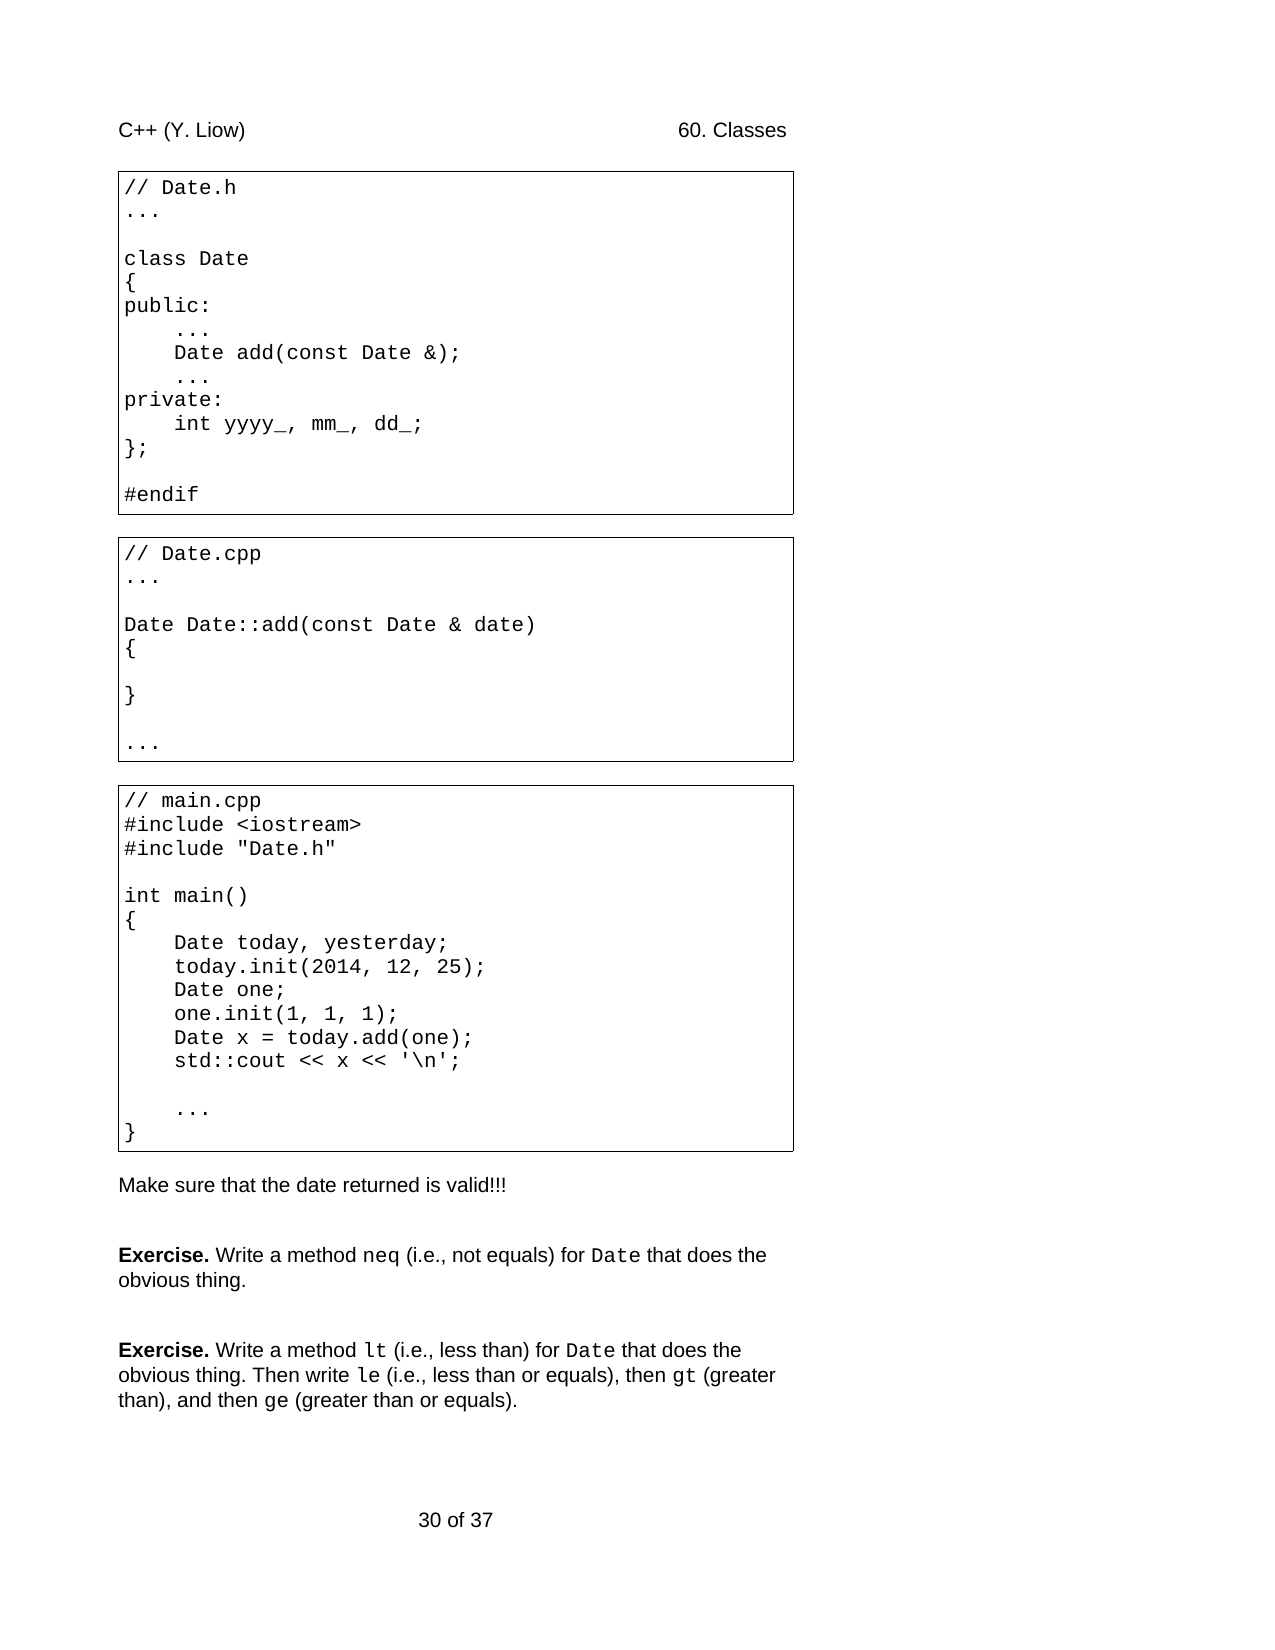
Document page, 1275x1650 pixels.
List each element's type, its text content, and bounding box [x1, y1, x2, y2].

text Exercise. Write a method neq (i.e., not equals) for Date that does the obvious thing. [118, 1244, 793, 1292]
table_header // Date.h ... class Date { public: ... Date add(const Date &); ... private: int yyyy_, mm_, dd_; }; #endif [119, 172, 793, 513]
text Exercise. Write a method lt (i.e., less than) for Date that does the obvious thing. Then write le (i.e., less than or equals), then gt (greater than), and then ge (greater than or equals). [118, 1338, 793, 1414]
text Make sure that the date returned is valid!!! [118, 1174, 793, 1197]
table_header // main.cpp #include <iostream> #include "Date.h" int main() { Date today, yesterday; today.init(2014, 12, 25); Date one; one.init(1, 1, 1); Date x = today.add(one); std::cout << x << '\n'; ... } [119, 786, 793, 1151]
table_header // Date.cpp ... Date Date::add(const Date & date) { } ... [119, 538, 793, 761]
